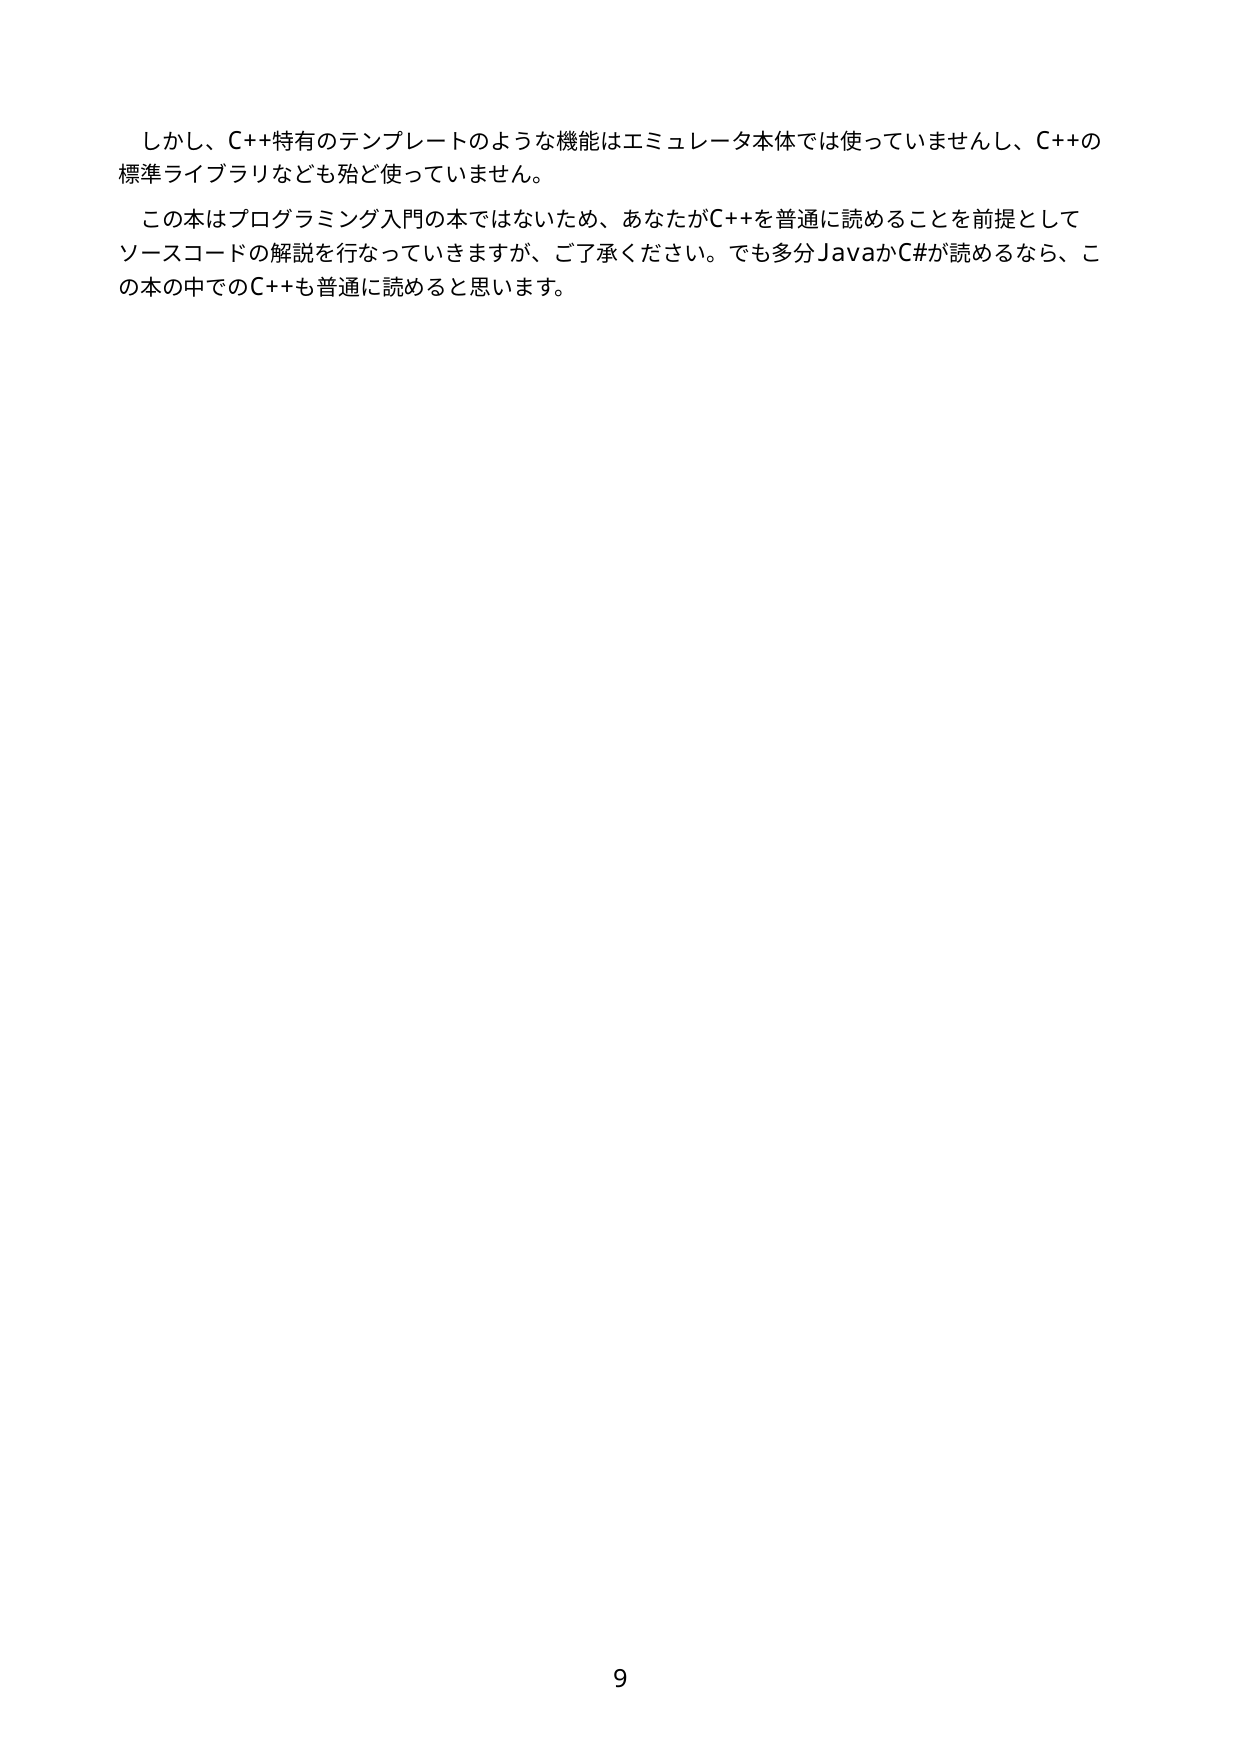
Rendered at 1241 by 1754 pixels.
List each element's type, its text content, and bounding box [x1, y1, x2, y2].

text しかし、C++特有のテンプレートのような機能はエミュレータ本体では使っていませんし、C++の標準ライブラリなども殆ど使っていません。 [118, 123, 1122, 188]
text この本はプログラミング入門の本ではないため、あなたがC++を普通に読めることを前提としてソースコードの解説を行なっていきますが、ご了承ください。でも多分JavaかC#が読めるなら、この本の中でのC++も普通に読めると思います。 [118, 201, 1122, 303]
